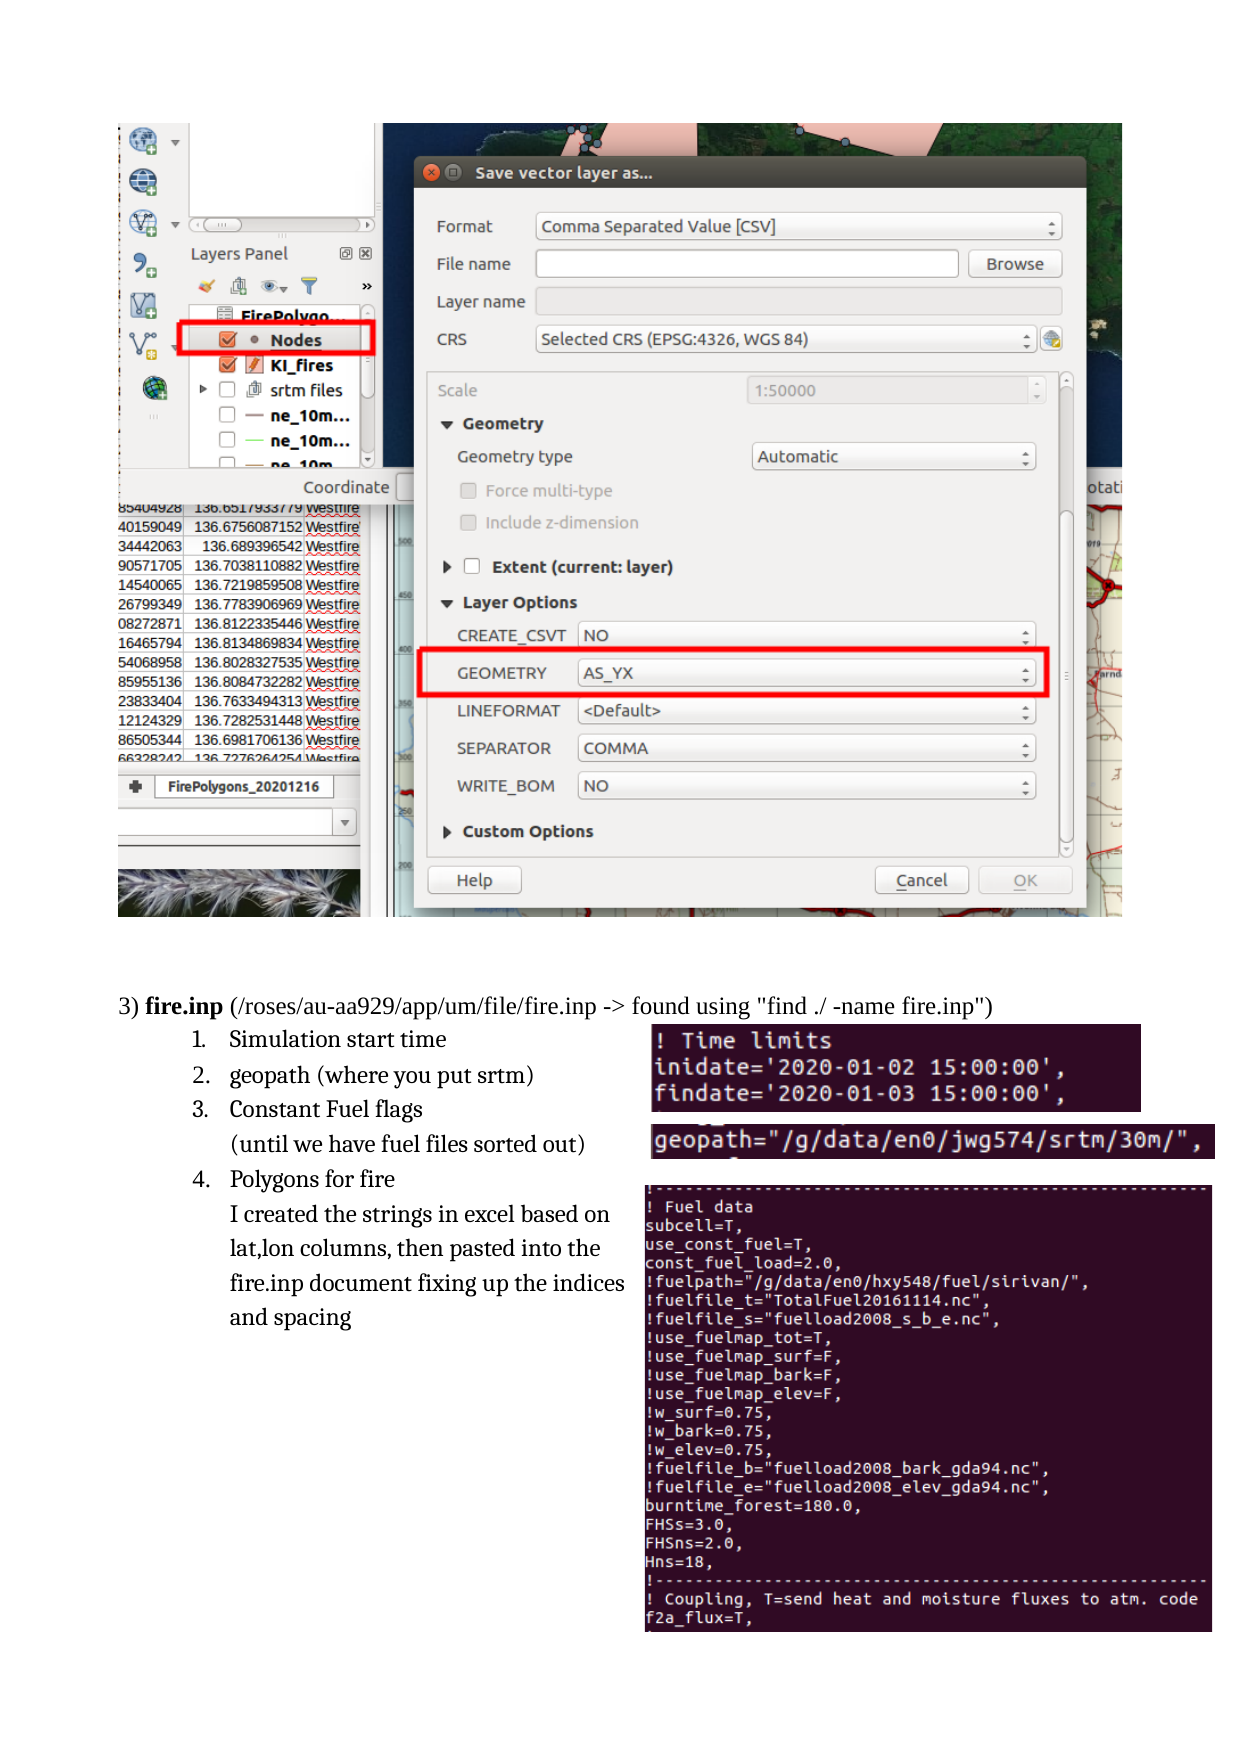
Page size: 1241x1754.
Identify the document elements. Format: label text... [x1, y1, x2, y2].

picture [651, 1024, 1141, 1112]
picture [644, 1185, 1213, 1632]
picture [118, 123, 1123, 917]
picture [650, 1124, 1215, 1159]
list Constant Fuel flags (until we have fuel files sorted out) [192, 1095, 1122, 1158]
text 3) fire.inp (/roses/au-aa929/app/um/file/fire.inp -> found using "find ./ -name fire.inp") [118, 991, 1122, 1020]
list geopath (where you put srtm) [192, 1060, 651, 1089]
list Simulation start time [192, 1025, 651, 1054]
list Polygons for fire I created the strings in excel based on lat,lon columns, then pasted into the fire.inp document fixing up the indices and spacing [192, 1164, 1122, 1332]
